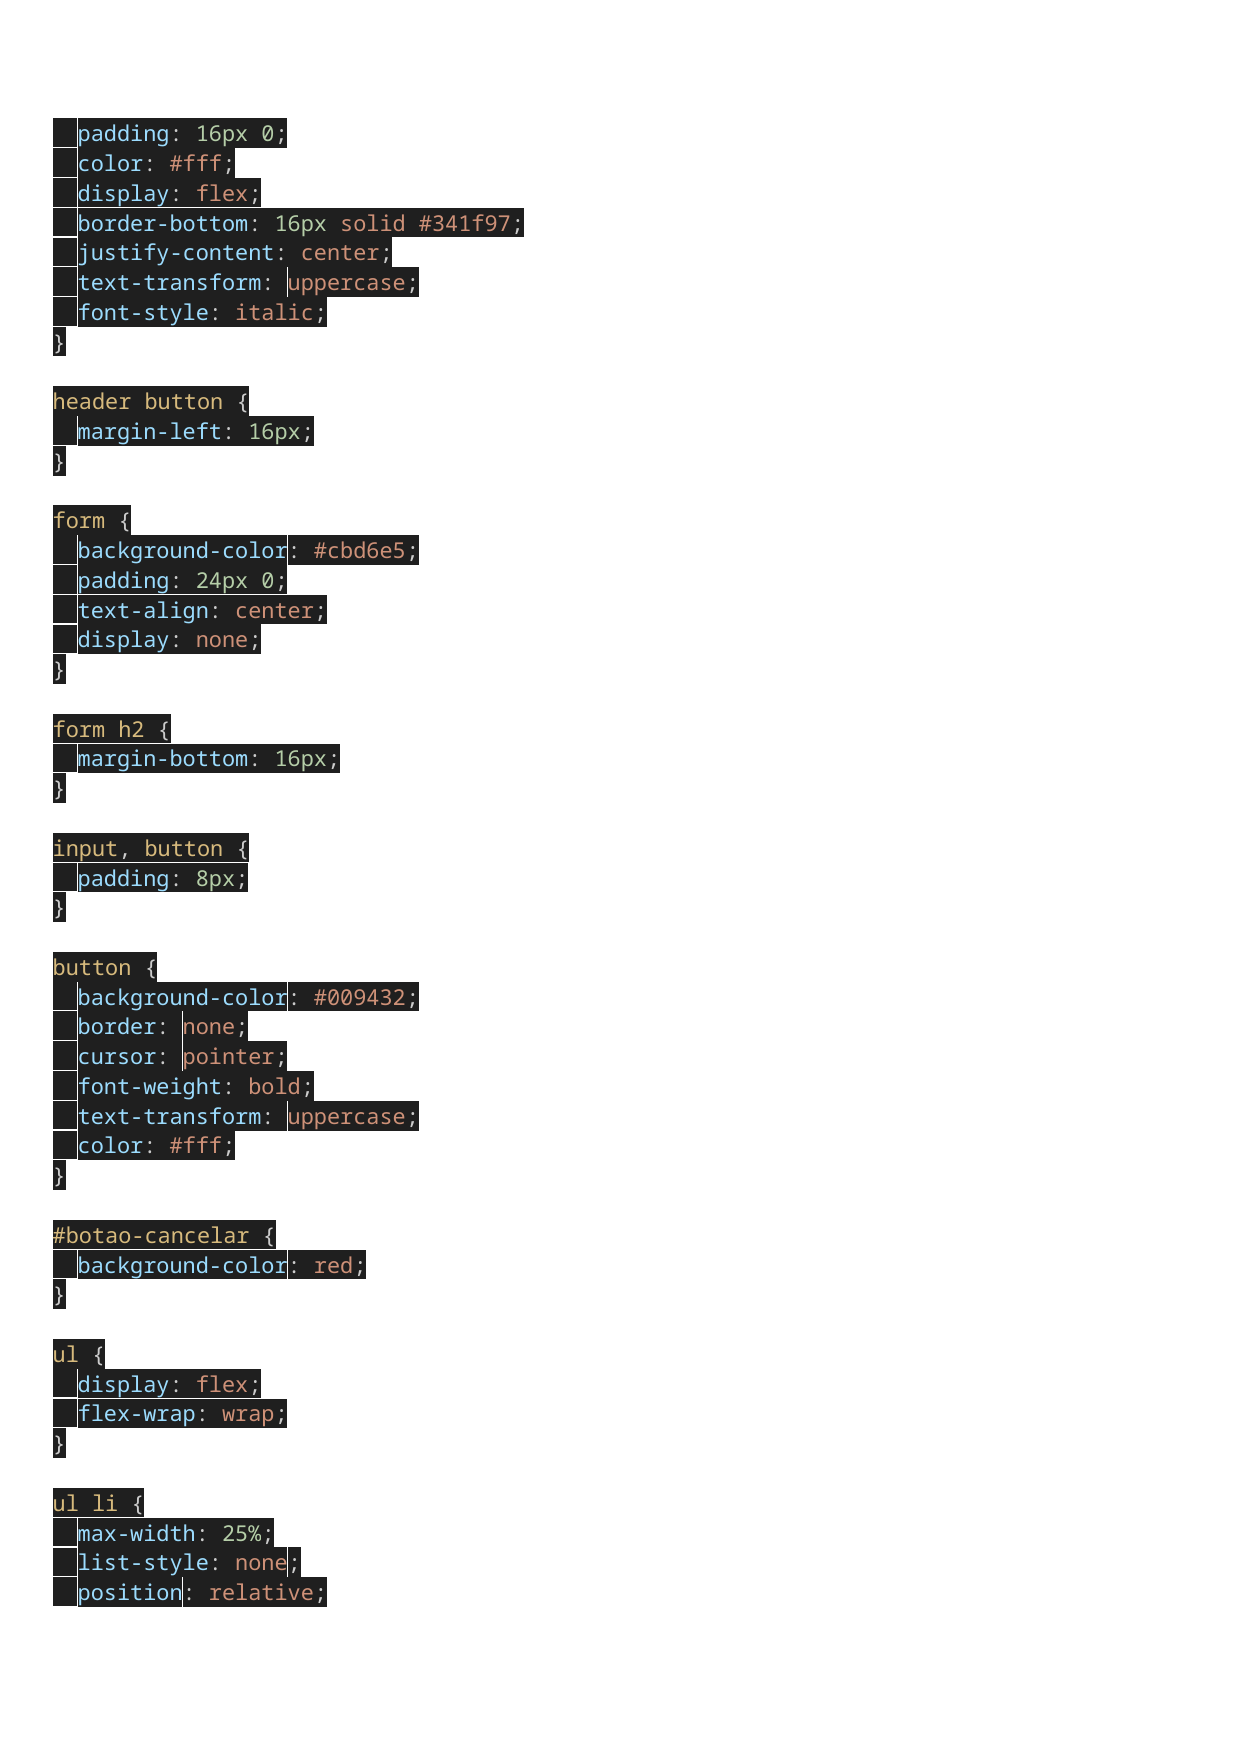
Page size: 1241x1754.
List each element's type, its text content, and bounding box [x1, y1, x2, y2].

text form h2 { [52, 714, 1192, 743]
text list-style: none; [52, 1547, 1192, 1577]
text } [52, 1279, 1192, 1309]
text margin-left: 16px; [52, 416, 1192, 446]
text button { [52, 952, 1192, 982]
text background-color: red; [52, 1249, 1192, 1279]
text text-transform: uppercase; [52, 1101, 1192, 1131]
text margin-bottom: 16px; [52, 743, 1192, 773]
text background-color: #cbd6e5; [52, 535, 1192, 565]
text display: none; [52, 624, 1192, 654]
text font-weight: bold; [52, 1071, 1192, 1101]
text } [52, 892, 1192, 922]
text header button { [52, 386, 1192, 416]
text input, button { [52, 833, 1192, 862]
text display: flex; [52, 1369, 1192, 1398]
text text-transform: uppercase; [52, 267, 1192, 297]
text } [52, 773, 1192, 803]
text display: flex; [52, 178, 1192, 207]
text } [52, 1160, 1192, 1190]
text cursor: pointer; [52, 1041, 1192, 1071]
text color: #fff; [52, 148, 1192, 178]
text } [52, 446, 1192, 476]
text padding: 8px; [52, 862, 1192, 892]
text justify-content: center; [52, 237, 1192, 267]
text ul { [52, 1339, 1192, 1369]
text } [52, 1428, 1192, 1458]
text padding: 16px 0; [52, 118, 1192, 148]
text } [52, 327, 1192, 356]
text font-style: italic; [52, 297, 1192, 327]
text background-color: #009432; [52, 982, 1192, 1011]
text max-width: 25%; [52, 1517, 1192, 1547]
text color: #fff; [52, 1131, 1192, 1160]
text form { [52, 505, 1192, 535]
text flex-wrap: wrap; [52, 1398, 1192, 1428]
text ul li { [52, 1488, 1192, 1517]
text } [52, 654, 1192, 684]
text border: none; [52, 1011, 1192, 1041]
text padding: 24px 0; [52, 565, 1192, 594]
text text-align: center; [52, 594, 1192, 624]
text border-bottom: 16px solid #341f97; [52, 207, 1192, 237]
text #botao-cancelar { [52, 1220, 1192, 1249]
text position: relative; [52, 1577, 1192, 1607]
